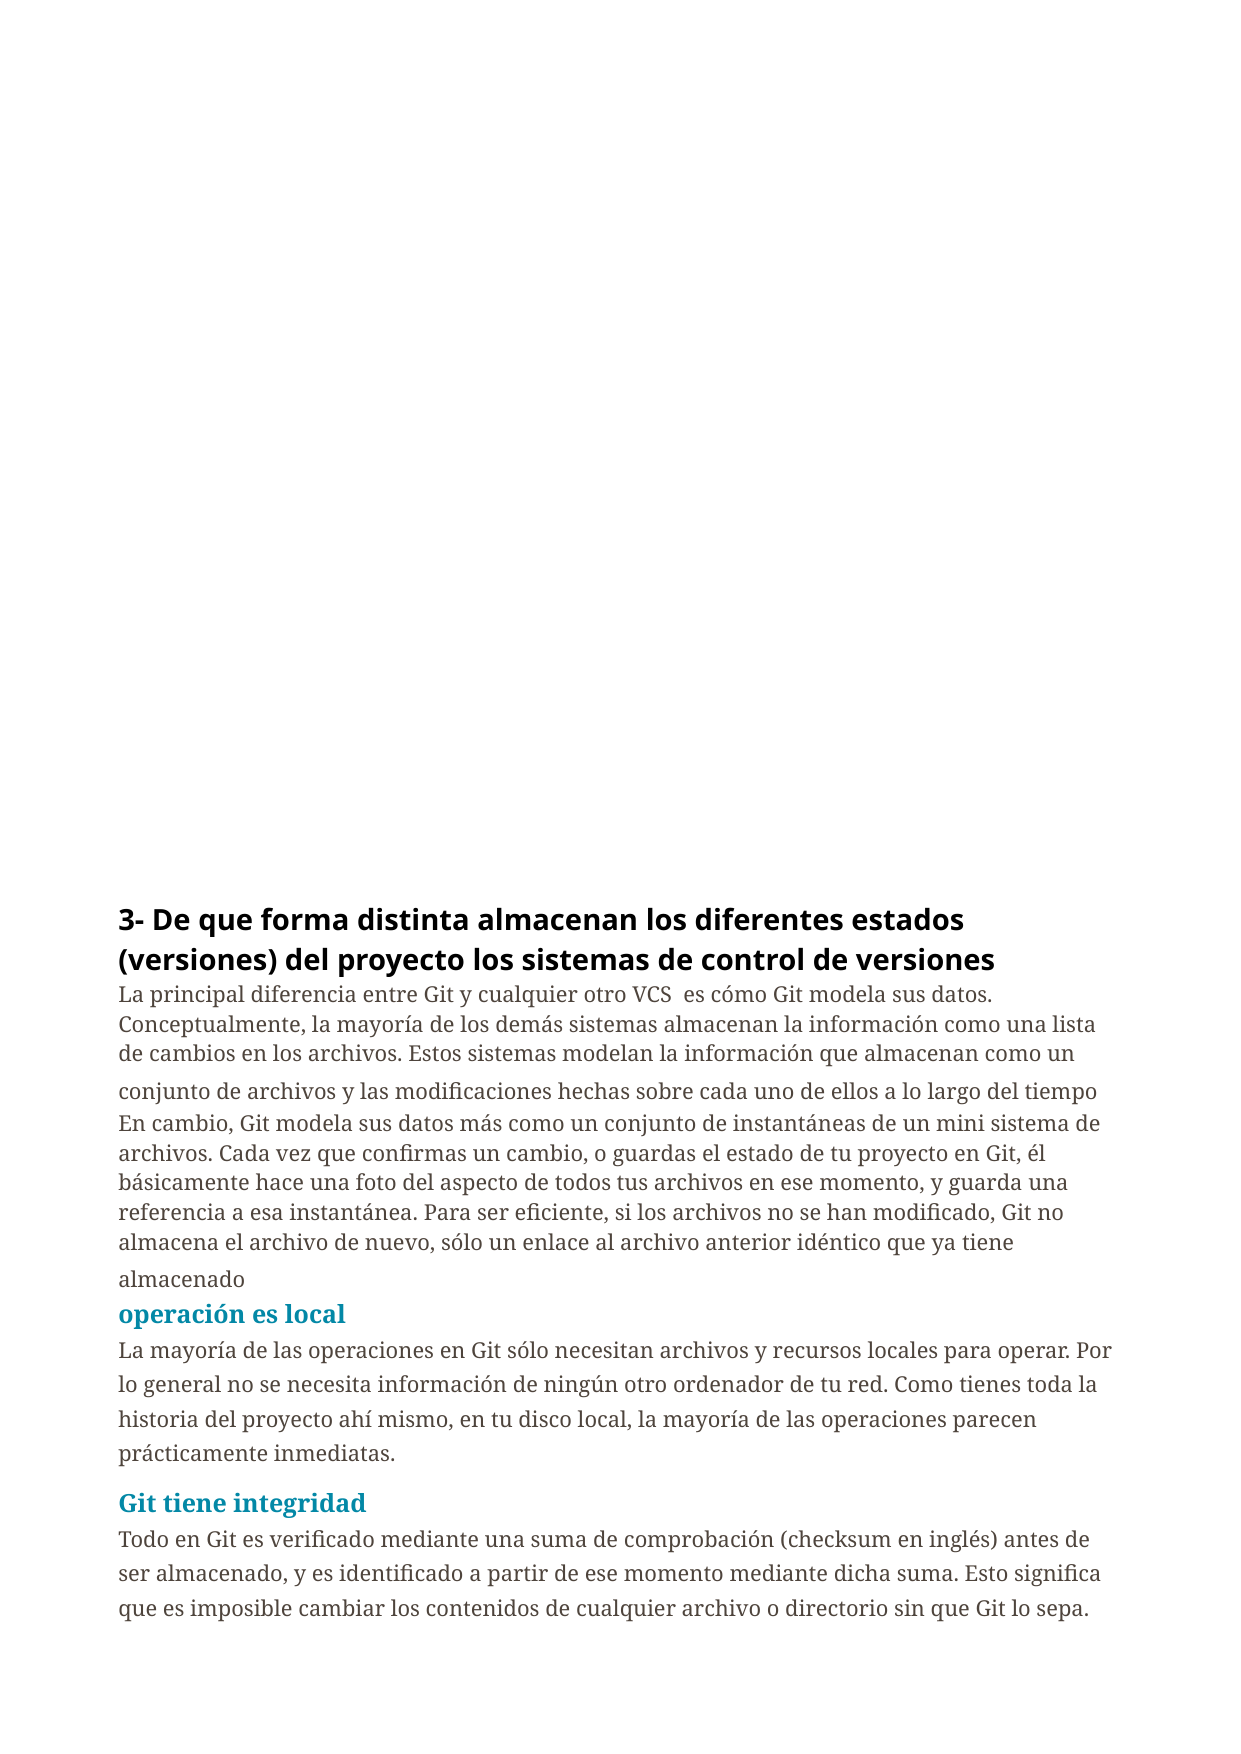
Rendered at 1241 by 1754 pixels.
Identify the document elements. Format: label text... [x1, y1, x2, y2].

subtitle Git tiene integridad [118, 1485, 1122, 1519]
text 3- De que forma distinta almacenan los diferentes estados (versiones) del proyecto los sistemas de control de versiones [118, 899, 1122, 979]
text Todo en Git es verificado mediante una suma de comprobación (checksum en inglés) antes de ser almacenado, y es identificado a partir de ese momento mediante dicha suma. Esto significa que es imposible cambiar los contenidos de cualquier archivo o directorio sin que Git lo sepa. [118, 1519, 1122, 1622]
subtitle operación es local [118, 1296, 1122, 1331]
text En cambio, Git modela sus datos más como un conjunto de instantáneas de un mini sistema de archivos. Cada vez que confirmas un cambio, o guardas el estado de tu proyecto en Git, él básicamente hace una foto del aspecto de todos tus archivos en ese momento, y guarda una referencia a esa instantánea. Para ser eficiente, si los archivos no se han modificado, Git no almacena el archivo de nuevo, sólo un enlace al archivo anterior idéntico que ya tiene almacenado [118, 1108, 1122, 1296]
text La principal diferencia entre Git y cualquier otro VCS es cómo Git modela sus datos. Conceptualmente, la mayoría de los demás sistemas almacenan la información como una lista de cambios en los archivos. Estos sistemas modelan la información que almacenan como un conjunto de archivos y las modificaciones hechas sobre cada uno de ellos a lo largo del tiempo [118, 979, 1122, 1108]
text La mayoría de las operaciones en Git sólo necesitan archivos y recursos locales para operar. Por lo general no se necesita información de ningún otro ordenador de tu red. Como tienes toda la historia del proyecto ahí mismo, en tu disco local, la mayoría de las operaciones parecen prácticamente inmediatas. [118, 1331, 1122, 1468]
